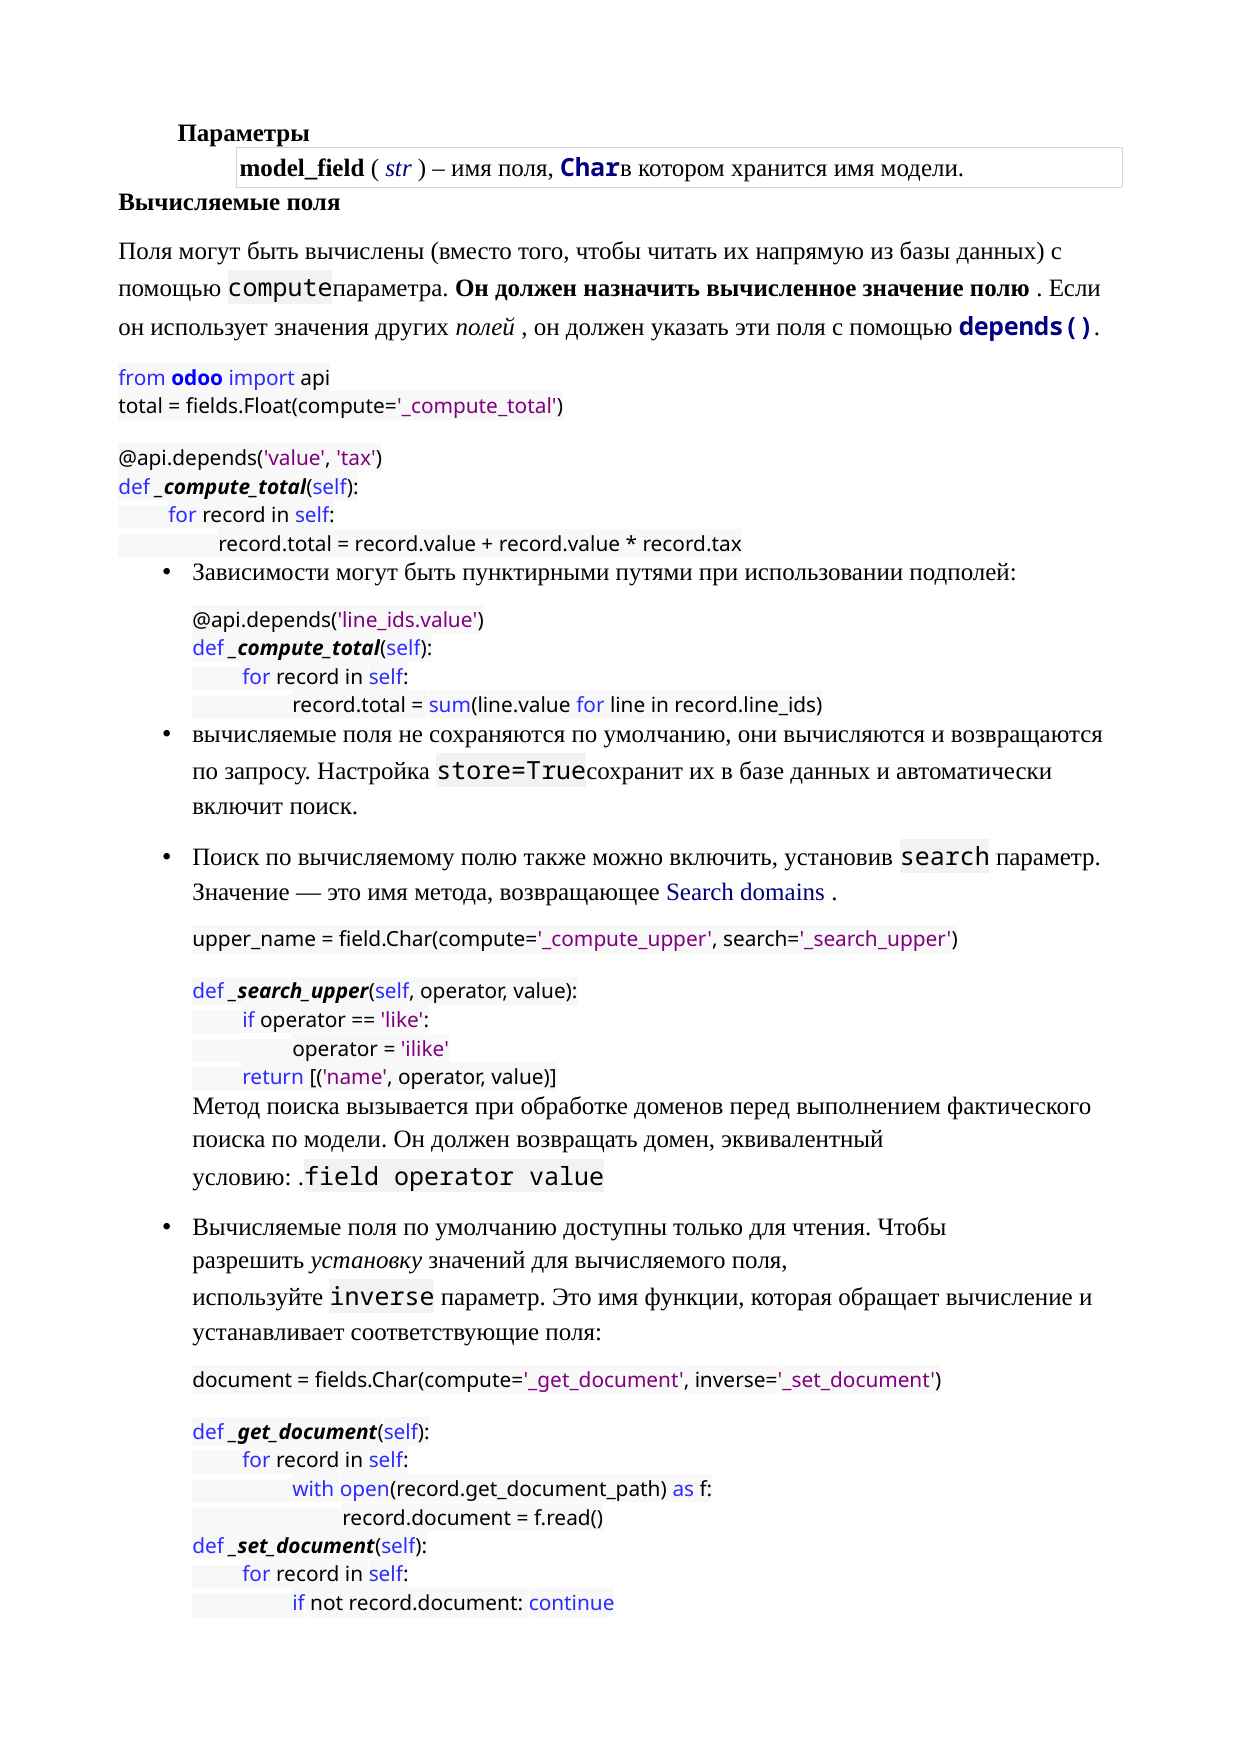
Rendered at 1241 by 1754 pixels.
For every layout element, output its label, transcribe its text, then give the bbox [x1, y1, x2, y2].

list def _compute_total(self): [162, 633, 1122, 662]
text def _compute_total(self): [118, 472, 1122, 500]
list for record in self: [162, 1446, 1122, 1474]
text total = fields.Float(compute='_compute_total') [118, 391, 1122, 420]
list def _get_document(self): [162, 1417, 1122, 1446]
subtitle Параметры [177, 118, 1122, 147]
list with open(record.get_document_path) as f: [162, 1474, 1122, 1503]
list record.total = sum(line.value for line in record.line_ids) [162, 690, 1122, 719]
text @api.depends('value', 'tax') [118, 443, 1122, 472]
text record.total = record.value + record.value * record.tax [118, 529, 1122, 557]
list if operator == 'like': [162, 1005, 1122, 1034]
list Метод поиска вызывается при обработке доменов перед выполнением фактического поиска по модели. Он должен возвращать домен, эквивалентный условию: .field operator value [162, 1091, 1122, 1192]
subtitle Вычисляемые поля [118, 187, 1122, 216]
list def _set_document(self): [162, 1531, 1122, 1559]
list for record in self: [162, 662, 1122, 690]
list вычисляемые поля не сохраняются по умолчанию, они вычисляются и возвращаются по запросу. Настройка store=Trueсохранит их в базе данных и автоматически включит поиск. [162, 719, 1122, 820]
list for record in self: [162, 1559, 1122, 1588]
list Вычисляемые поля по умолчанию доступны только для чтения. Чтобы разрешить установку значений для вычисляемого поля, используйте inverse параметр. Это имя функции, которая обращает вычисление и устанавливает соответствующие поля: [162, 1212, 1122, 1346]
list model_field ( str ) – имя поля, Charв котором хранится имя модели. [237, 148, 1122, 187]
list return [('name', operator, value)] [162, 1062, 1122, 1091]
list document = fields.Char(compute='_get_document', inverse='_set_document') [162, 1365, 1122, 1393]
text for record in self: [118, 500, 1122, 529]
list Зависимости могут быть пунктирными путями при использовании подполей: [162, 557, 1122, 586]
text Поля могут быть вычислены (вместо того, чтобы читать их напрямую из базы данных) с помощью computeпараметра. Он должен назначить вычисленное значение полю . Если он использует значения других полей , он должен указать эти поля с помощью depends(). [118, 236, 1122, 343]
text from odoo import api [118, 363, 1122, 391]
list if not record.document: continue [162, 1588, 1122, 1617]
list upper_name = field.Char(compute='_compute_upper', search='_search_upper') [162, 924, 1122, 953]
list Поиск по вычисляемому полю также можно включить, установив search параметр. Значение — это имя метода, возвращающее Search domains . [162, 839, 1122, 906]
list @api.depends('line_ids.value') [162, 605, 1122, 633]
list record.document = f.read() [162, 1503, 1122, 1531]
list operator = 'ilike' [162, 1034, 1122, 1062]
list def _search_upper(self, operator, value): [162, 977, 1122, 1005]
